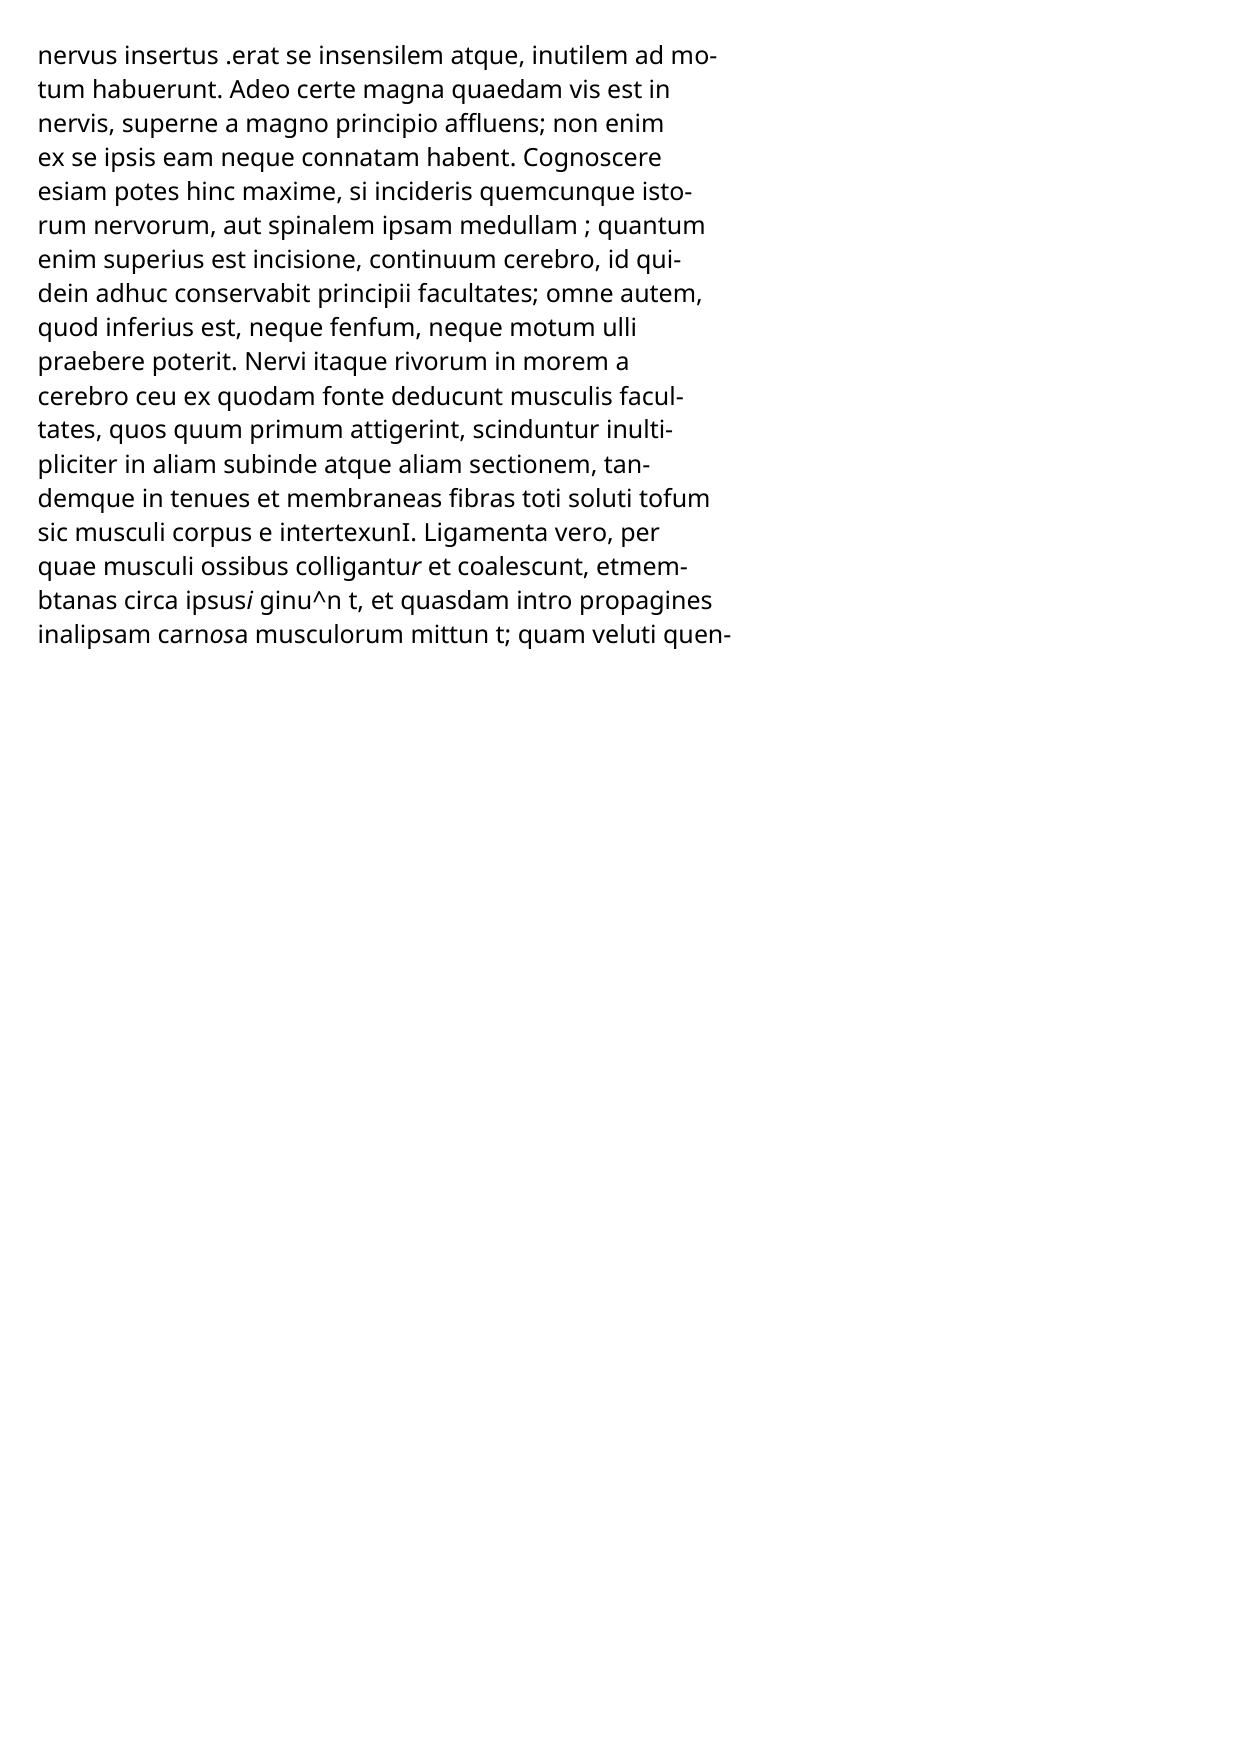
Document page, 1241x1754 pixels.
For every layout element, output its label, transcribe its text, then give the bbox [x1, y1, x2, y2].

text nervus insertus .erat se insensilem atque, inutilem ad mo- tum habuerunt. Adeo certe magna quaedam vis est in nervis, superne a magno principio affluens; non enim ex se ipsis eam neque connatam habent. Cognoscere esiam potes hinc maxime, si incideris quemcunque isto- rum nervorum, aut spinalem ipsam medullam ; quantum enim superius est incisione, continuum cerebro, id qui- dein adhuc conservabit principii facultates; omne autem, quod inferius est, neque fenfum, neque motum ulli praebere poterit. Nervi itaque rivorum in morem a cerebro ceu ex quodam fonte deducunt musculis facul- tates, quos quum primum attigerint, scinduntur inulti- pliciter in aliam subinde atque aliam sectionem, tan- demque in tenues et membraneas fibras toti soluti tofum sic musculi corpus e intertexunI. Ligamenta vero, per quae musculi ossibus colligantur et coalescunt, etmem- btanas circa ipsusi ginu^n t, et quasdam intro propagines inalipsam carnosa musculorum mittun t; quam veluti quen- [37, 37, 1203, 651]
